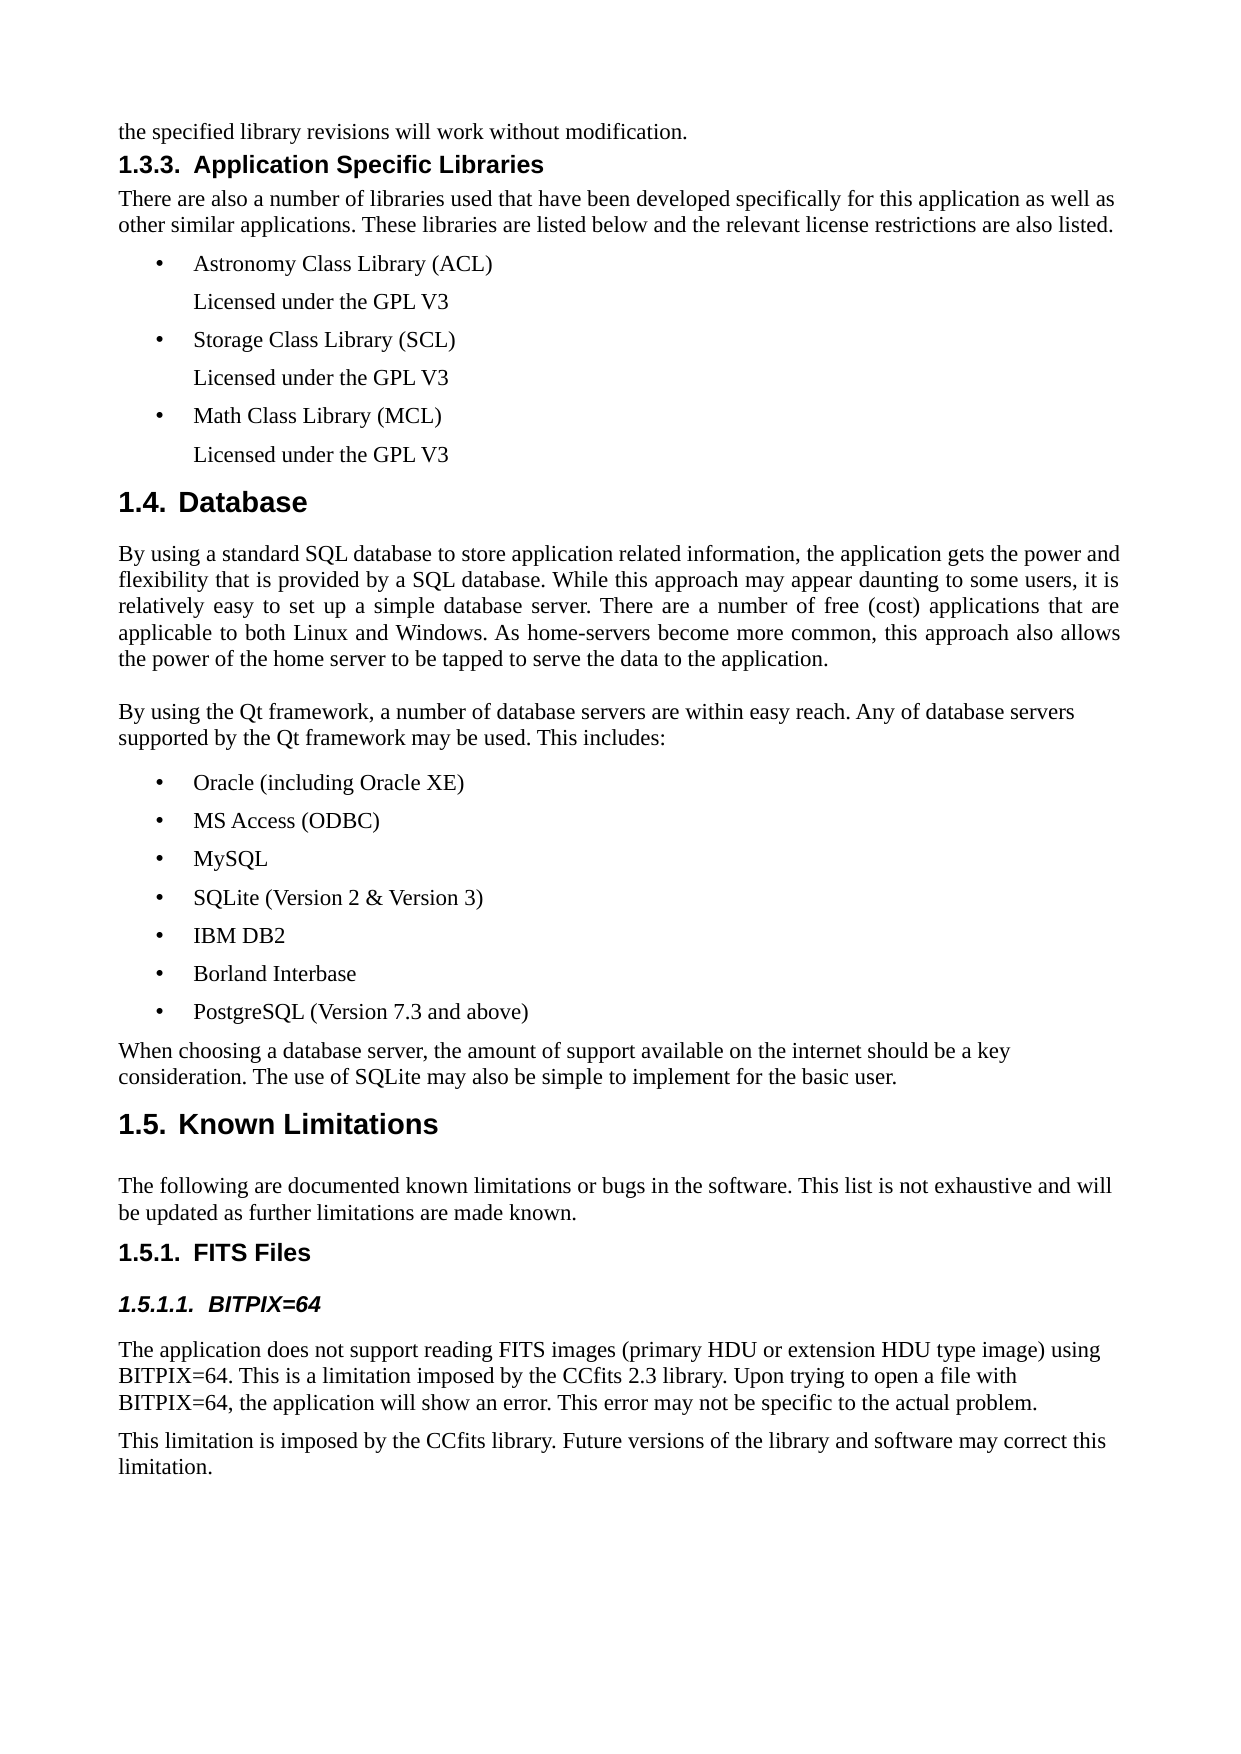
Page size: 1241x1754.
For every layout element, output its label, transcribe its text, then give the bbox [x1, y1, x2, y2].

list Oracle (including Oracle XE) [156, 769, 1122, 795]
list SQLite (Version 2 & Version 3) [156, 884, 1122, 910]
list MySQL [156, 846, 1122, 872]
text By using a standard SQL database to store application related information, the application gets the power and flexibility that is provided by a SQL database. While this approach may appear daunting to some users, it is relatively easy to set up a simple database server. There are a number of free (cost) applications that are applicable to both Linux and Windows. As home-servers become more common, this approach also allows the power of the home server to be tapped to serve the data to the application. [118, 530, 1122, 672]
list Borland Interbase [156, 960, 1122, 987]
list IBM DB2 [156, 922, 1122, 948]
subtitle Known Limitations [118, 1107, 1122, 1141]
text When choosing a database server, the amount of support available on the internet should be a key consideration. The use of SQLite may also be simple to implement for the basic user. [118, 1037, 1122, 1089]
list Math Class Library (MCL) [156, 403, 1122, 429]
list Storage Class Library (SCL) [156, 326, 1122, 352]
list Licensed under the GPL V3 [156, 364, 1122, 391]
text By using the Qt framework, a number of database servers are within easy reach. Any of database servers supported by the Qt framework may be used. This includes: [118, 684, 1122, 751]
list Licensed under the GPL V3 [156, 288, 1122, 314]
subtitle Database [118, 485, 1122, 518]
subtitle Application Specific Libraries [118, 150, 1122, 179]
list PostgreSQL (Version 7.3 and above) [156, 998, 1122, 1025]
text The following are documented known limitations or bugs in the software. This list is not exhaustive and will be updated as further limitations are made known. [118, 1152, 1122, 1225]
text This limitation is imposed by the CCfits library. Future versions of the library and software may correct this limitation. [118, 1427, 1122, 1480]
list Licensed under the GPL V3 [156, 441, 1122, 467]
list MS Access (ODBC) [156, 807, 1122, 834]
text the specified library revisions will work without modification. [118, 118, 1122, 144]
subtitle FITS Files [118, 1237, 1122, 1266]
list Astronomy Class Library (ACL) [156, 250, 1122, 276]
subtitle BITPIX=64 [118, 1291, 1122, 1318]
text There are also a number of libraries used that have been developed specifically for this application as well as other similar applications. These libraries are listed below and the relevant license restrictions are also listed. [118, 185, 1122, 238]
text The application does not support reading FITS images (primary HDU or extension HDU type image) using BITPIX=64. This is a limitation imposed by the CCfits 2.3 library. Upon trying to open a file with BITPIX=64, the application will show an error. This error may not be specific to the actual problem. [118, 1336, 1122, 1415]
